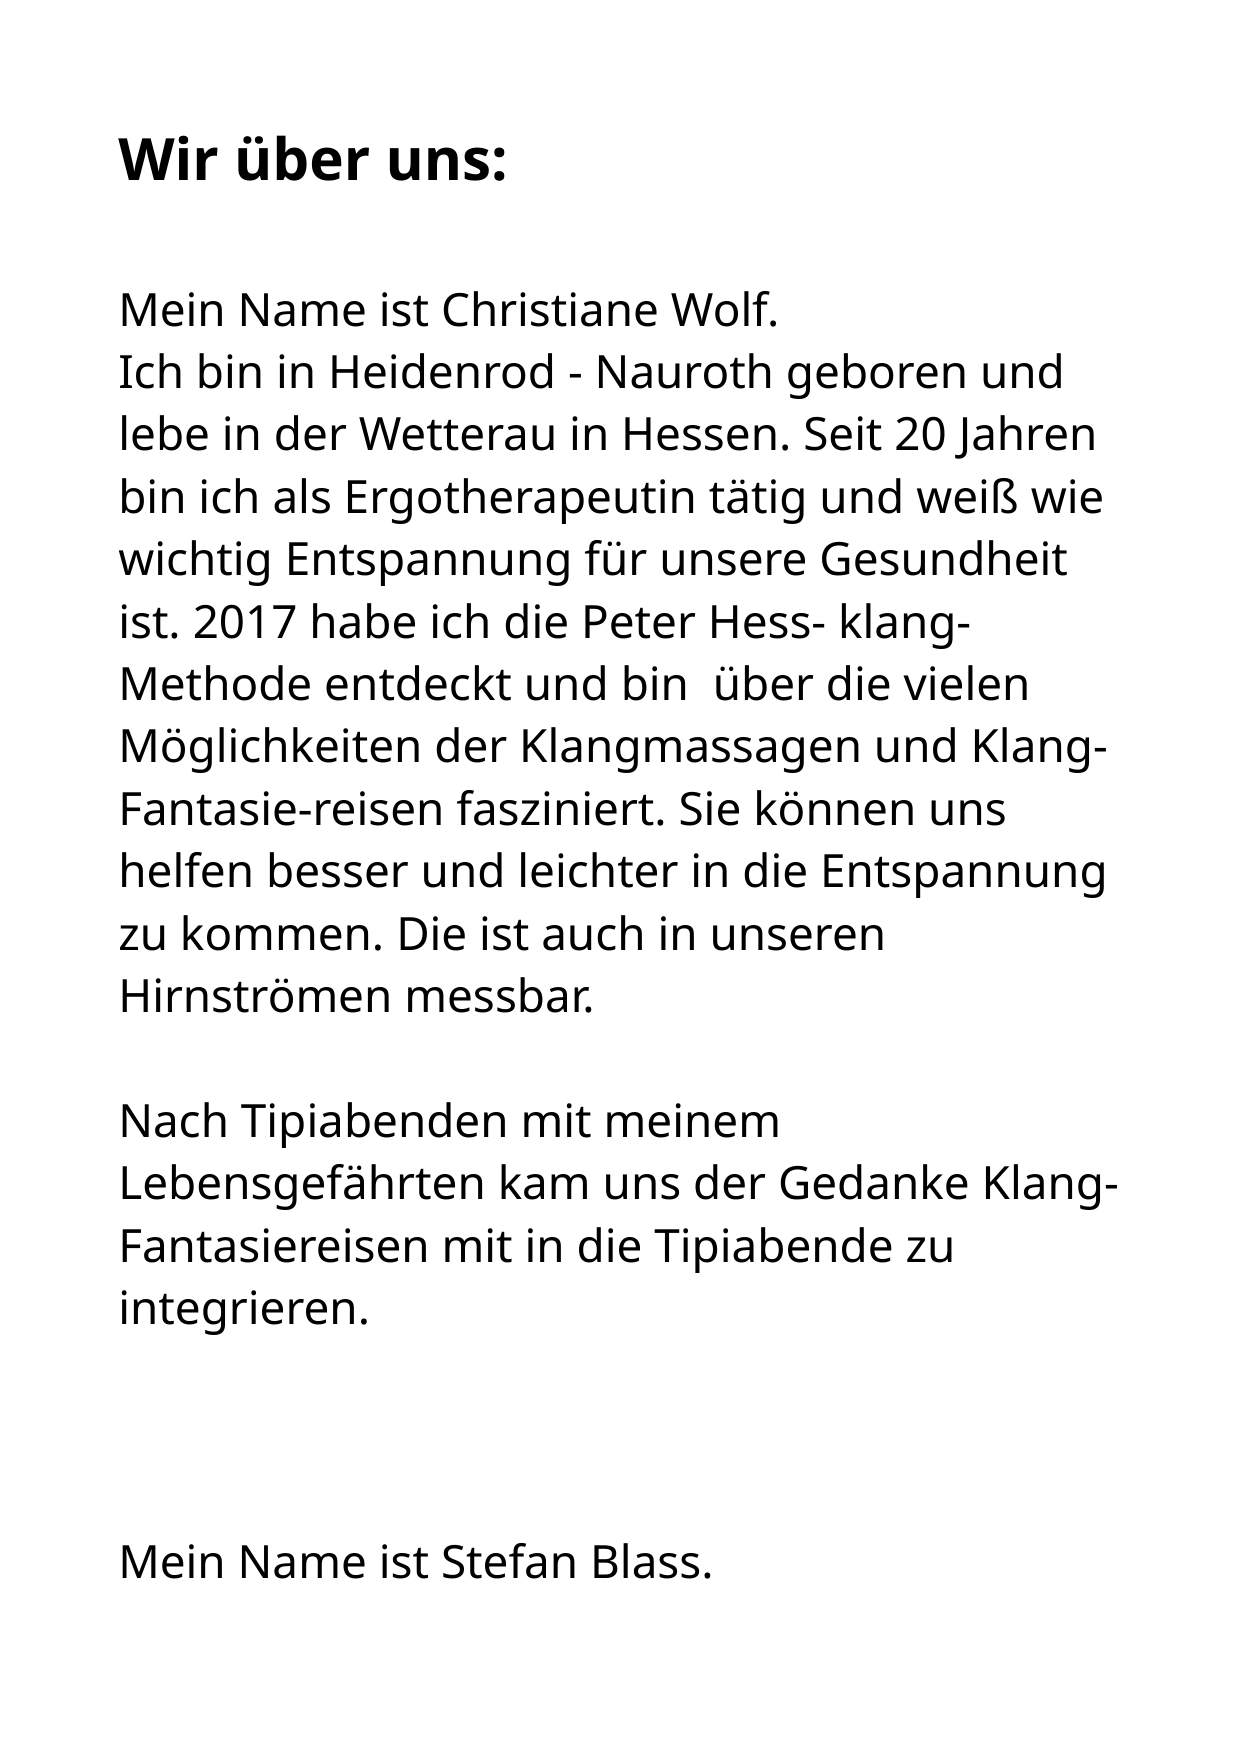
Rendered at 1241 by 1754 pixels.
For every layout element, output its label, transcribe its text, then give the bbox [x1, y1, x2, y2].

text Wir über uns: [118, 118, 1122, 198]
text Mein Name ist Christiane Wolf. [118, 277, 1122, 339]
text Mein Name ist Stefan Blass. [118, 1530, 1122, 1592]
text Nach Tipiabenden mit meinem Lebensgefährten kam uns der Gedanke Klang-Fantasiereisen mit in die Tipiabende zu integrieren. [118, 1088, 1122, 1338]
text Ich bin in Heidenrod - Nauroth geboren und lebe in der Wetterau in Hessen. Seit 20 Jahren bin ich als Ergotherapeutin tätig und weiß wie wichtig Entspannung für unsere Gesundheit ist. 2017 habe ich die Peter Hess- klang-Methode entdeckt und bin über die vielen Möglichkeiten der Klangmassagen und Klang-Fantasie-reisen fasziniert. Sie können uns helfen besser und leichter in die Entspannung zu kommen. Die ist auch in unseren Hirnströmen messbar. [118, 339, 1122, 1026]
